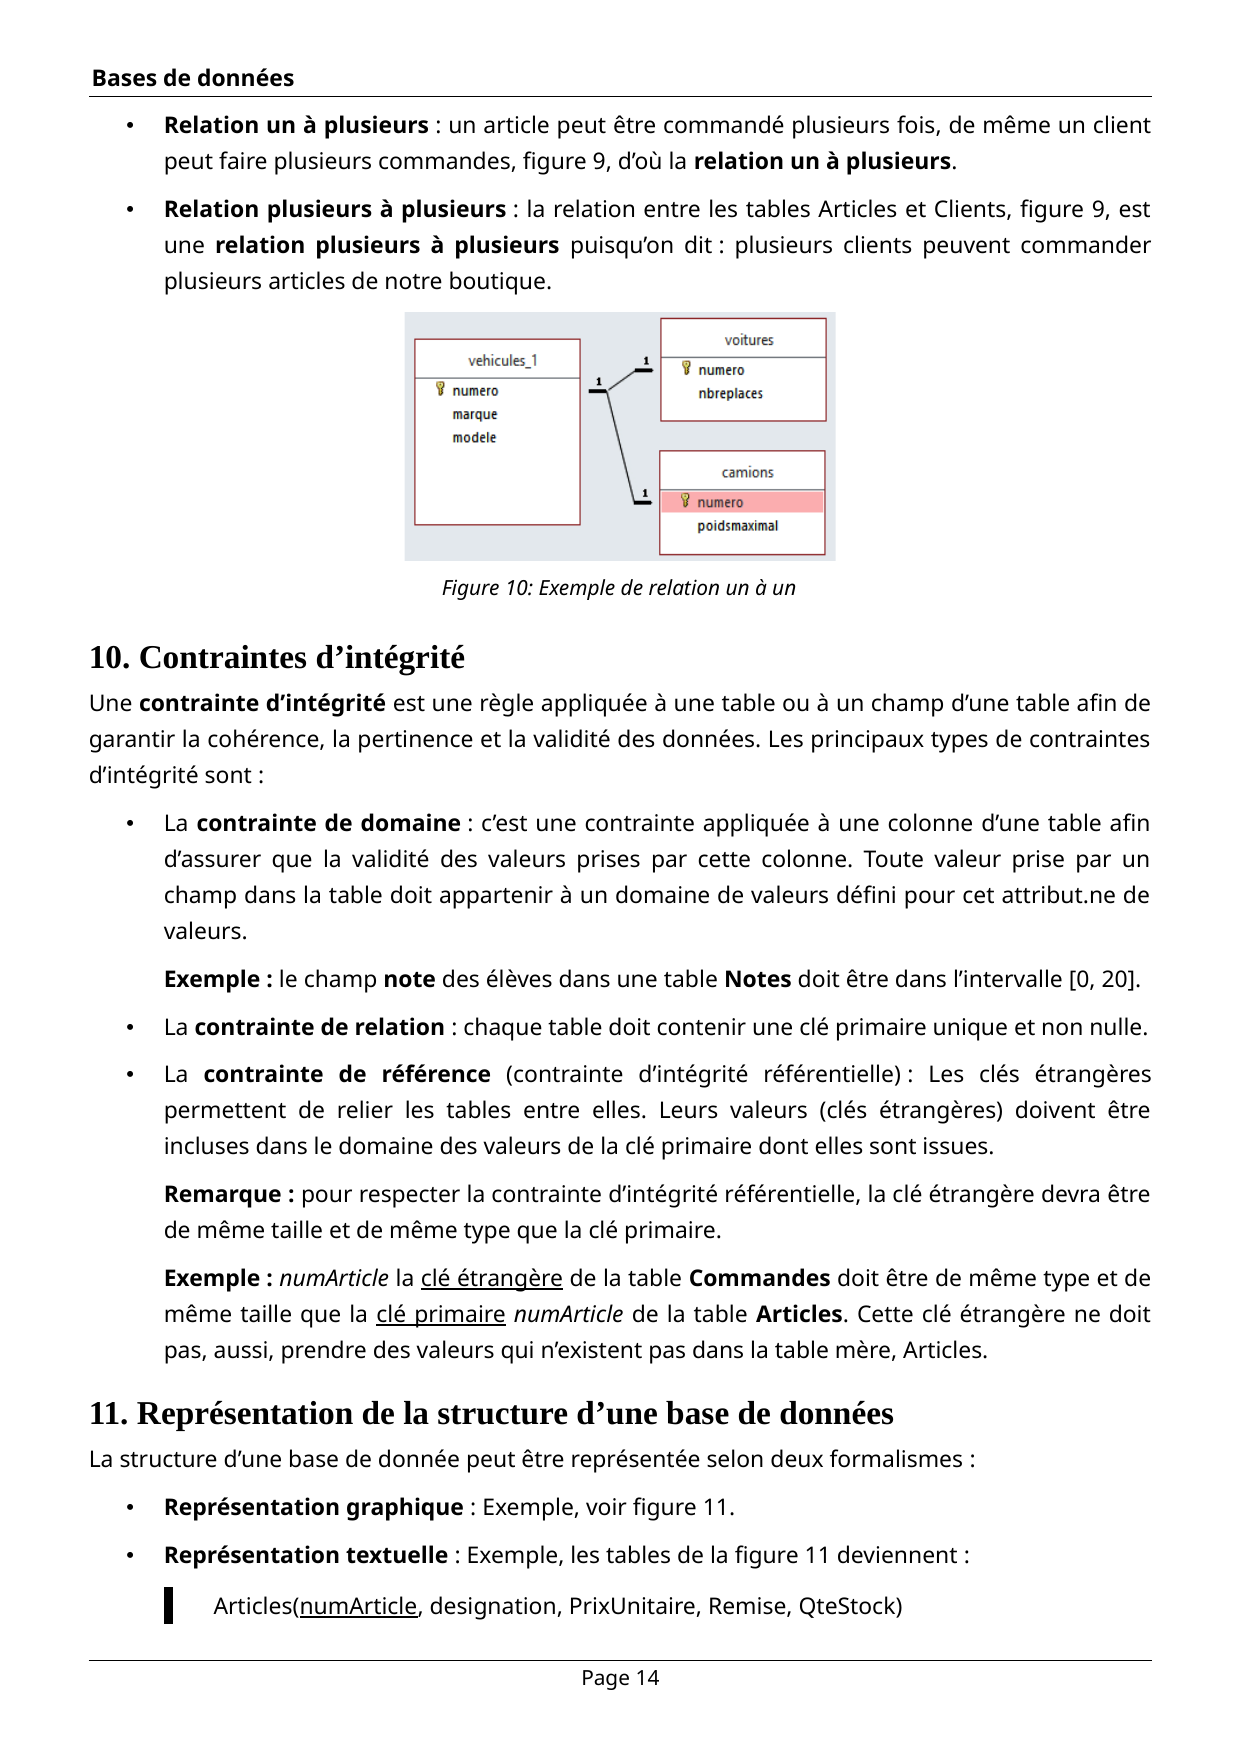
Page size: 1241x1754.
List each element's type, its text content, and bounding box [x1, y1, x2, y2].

list Relation un à plusieurs : un article peut être commandé plusieurs fois, de même un client peut faire plusieurs commandes, figure 9, d’où la relation un à plusieurs. [126, 109, 1152, 176]
subtitle 11. Représentation de la structure d’une base de données [88, 1393, 1152, 1431]
list Relation plusieurs à plusieurs : la relation entre les tables Articles et Clients, figure 9, est une relation plusieurs à plusieurs puisqu’on dit : plusieurs clients peuvent commander plusieurs articles de notre boutique. [126, 193, 1152, 296]
list Remarque : pour respecter la contrainte d’intégrité référentielle, la clé étrangère devra être de même taille et de même type que la clé primaire. [126, 1178, 1152, 1245]
text Une contrainte d’intégrité est une règle appliquée à une table ou à un champ d’une table afin de garantir la cohérence, la pertinence et la validité des données. Les principaux types de contraintes d’intégrité sont : [88, 687, 1152, 790]
text La structure d’une base de donnée peut être représentée selon deux formalismes : [88, 1443, 1152, 1474]
list La contrainte de relation : chaque table doit contenir une clé primaire unique et non nulle. [126, 1010, 1152, 1042]
list Représentation graphique : Exemple, voir figure 11. [126, 1491, 1152, 1522]
list Articles(numArticle, designation, PrixUnitaire, Remise, QteStock) [173, 1587, 1152, 1624]
list Exemple : numArticle la clé étrangère de la table Commandes doit être de même type et de même taille que la clé primaire numArticle de la table Articles. Cette clé étrangère ne doit pas, aussi, prendre des valeurs qui n’existent pas dans la table mère, Articles. [126, 1262, 1152, 1365]
table_header Figure 10: Exemple de relation un à un [89, 306, 1152, 619]
subtitle 10. Contraintes d’intégrité [88, 637, 1152, 675]
list Exemple : le champ note des élèves dans une table Notes doit être dans l’intervalle [0, 20]. [126, 963, 1152, 994]
list La contrainte de domaine : c’est une contrainte appliquée à une colonne d’une table afin d’assurer que la validité des valeurs prises par cette colonne. Toute valeur prise par un champ dans la table doit appartenir à un domaine de valeurs défini pour cet attribut.ne de valeurs. [126, 807, 1152, 946]
list Représentation textuelle : Exemple, les tables de la figure 11 deviennent : [126, 1539, 1152, 1570]
list La contrainte de référence (contrainte d’intégrité référentielle) : Les clés étrangères permettent de relier les tables entre elles. Leurs valeurs (clés étrangères) doivent être incluses dans le domaine des valeurs de la clé primaire dont elles sont issues. [126, 1058, 1152, 1161]
